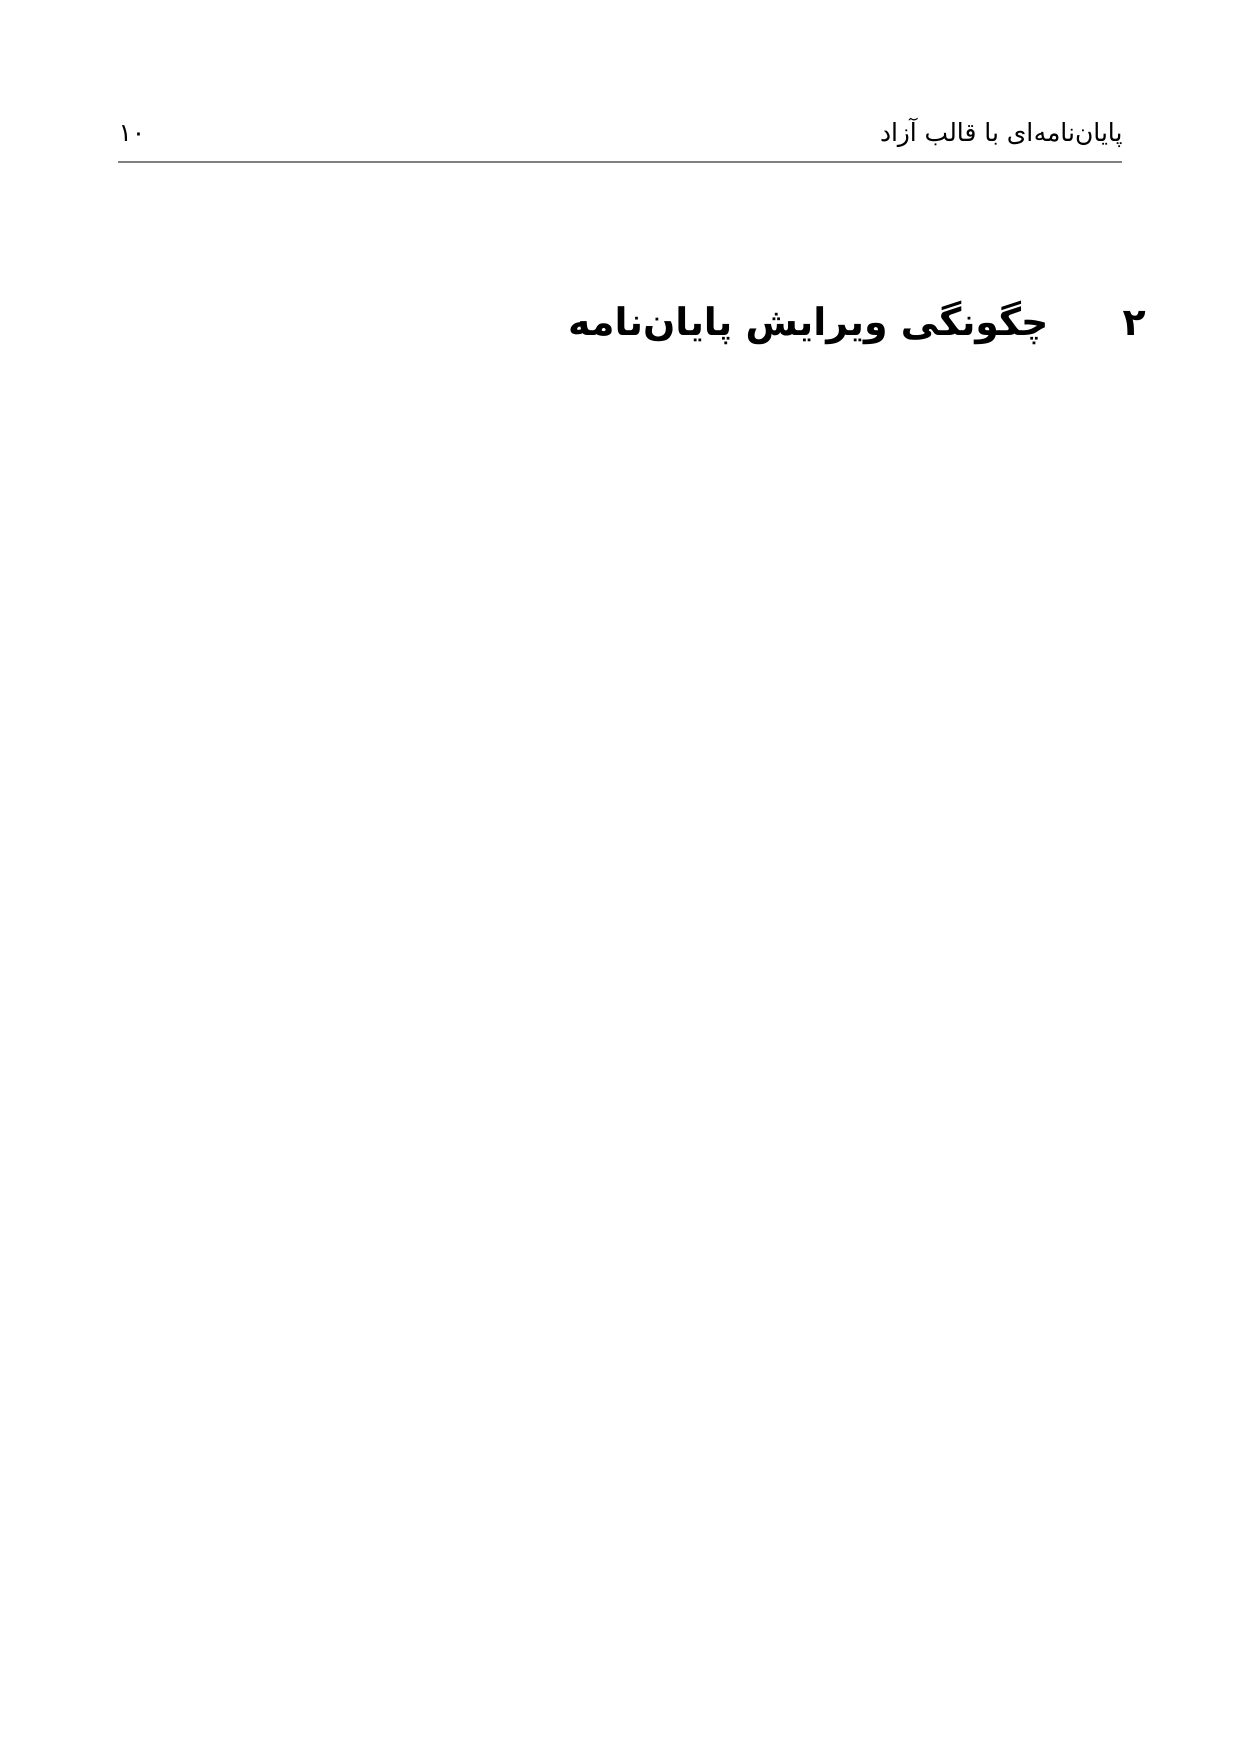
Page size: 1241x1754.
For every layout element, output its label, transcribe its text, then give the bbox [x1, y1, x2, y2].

subtitle چگونگی ویرایش پایان‌نامه [118, 300, 1122, 344]
